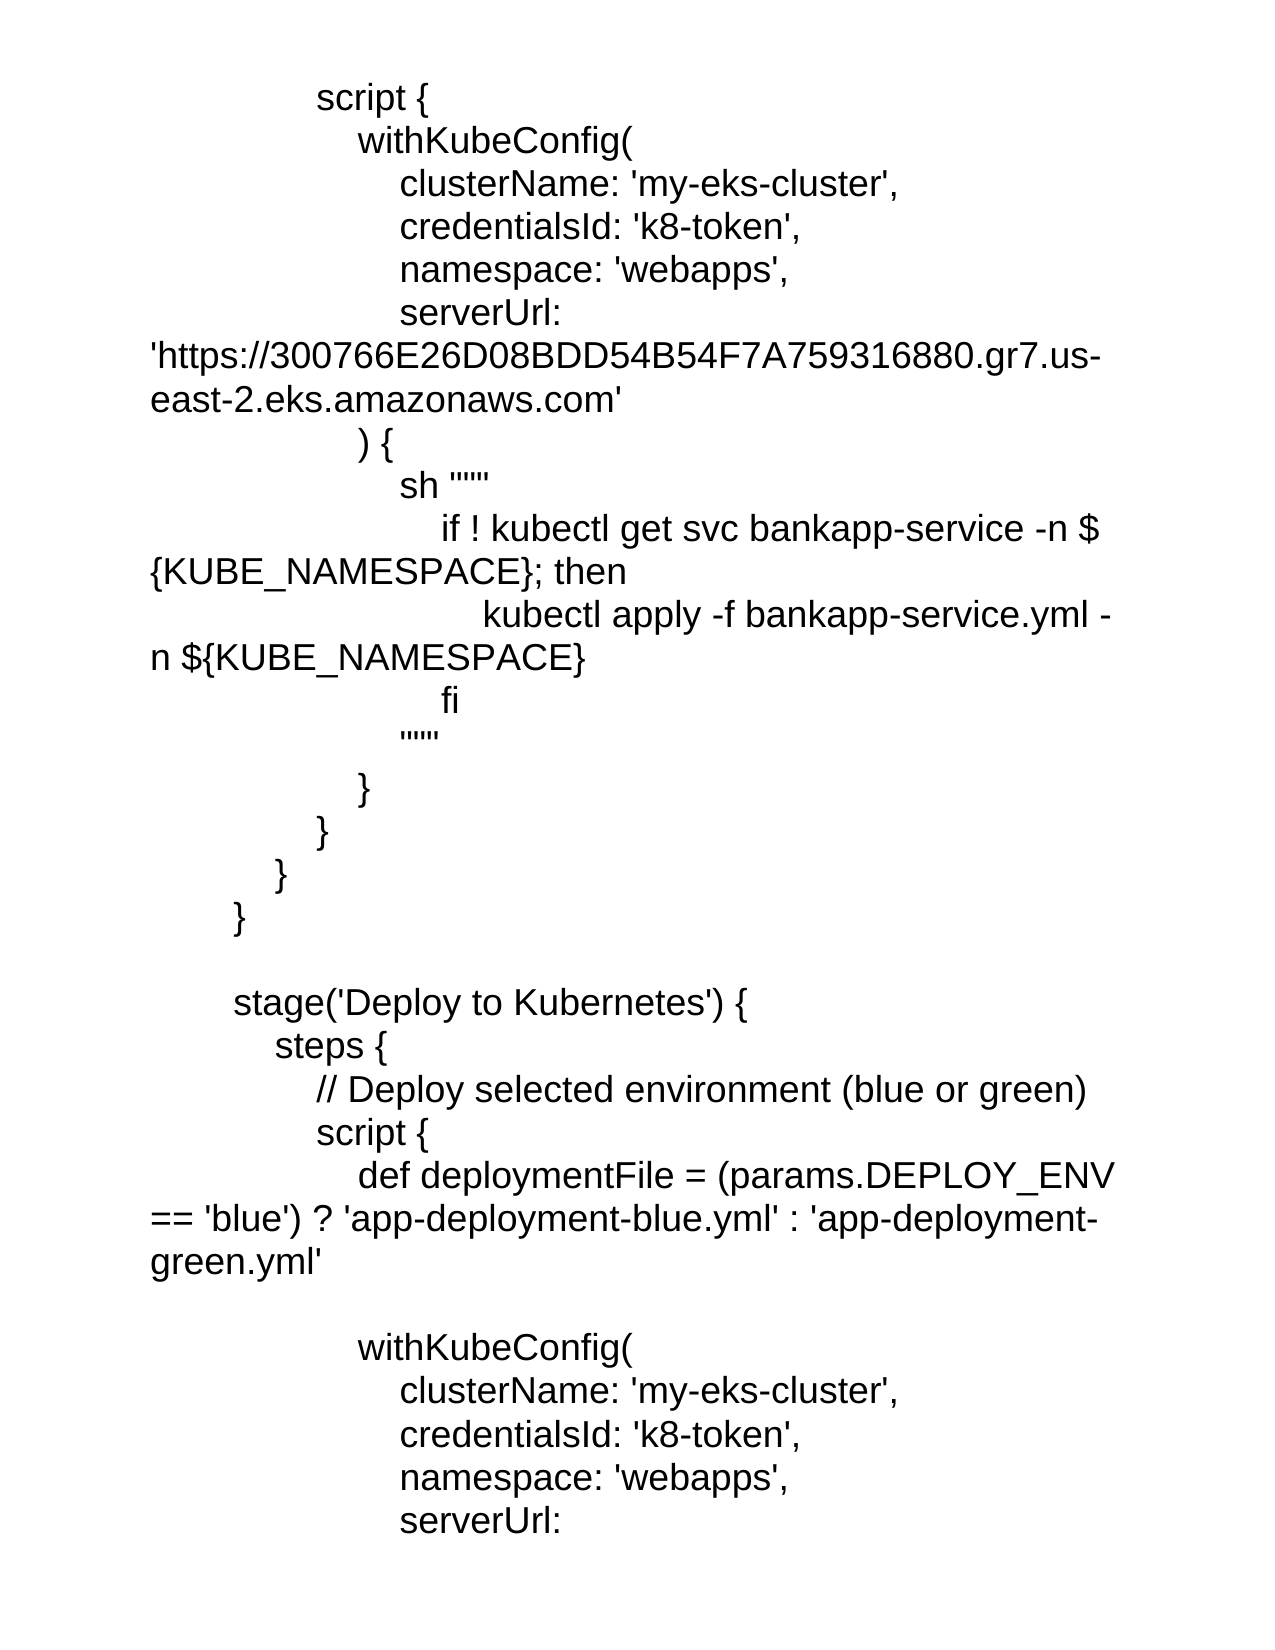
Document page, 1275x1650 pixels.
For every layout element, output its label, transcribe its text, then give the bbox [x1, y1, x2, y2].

text ) { [150, 420, 1125, 463]
text // Deploy selected environment (blue or green) [150, 1067, 1125, 1110]
text def deploymentFile = (params.DEPLOY_ENV == 'blue') ? 'app-deployment-blue.yml' : 'app-deployment-green.yml' [150, 1153, 1125, 1282]
text clusterName: 'my-eks-cluster', [150, 1369, 1125, 1412]
text """ [150, 722, 1125, 765]
text script { [150, 1110, 1125, 1153]
text serverUrl: [150, 1498, 1125, 1541]
text kubectl apply -f bankapp-service.yml -n ${KUBE_NAMESPACE} [150, 592, 1125, 679]
text } [150, 765, 1125, 808]
text namespace: 'webapps', [150, 247, 1125, 291]
text namespace: 'webapps', [150, 1455, 1125, 1498]
text } [150, 808, 1125, 851]
text credentialsId: 'k8-token', [150, 1412, 1125, 1455]
text clusterName: 'my-eks-cluster', [150, 161, 1125, 204]
text withKubeConfig( [150, 1326, 1125, 1369]
text script { [150, 75, 1125, 118]
text stage('Deploy to Kubernetes') { [150, 981, 1125, 1024]
text steps { [150, 1024, 1125, 1067]
text } [150, 851, 1125, 894]
text sh """ [150, 463, 1125, 506]
text if ! kubectl get svc bankapp-service -n ${KUBE_NAMESPACE}; then [150, 506, 1125, 592]
text fi [150, 679, 1125, 722]
text credentialsId: 'k8-token', [150, 204, 1125, 247]
text serverUrl: 'https://300766E26D08BDD54B54F7A759316880.gr7.us-east-2.eks.amazonaws.com' [150, 291, 1125, 420]
text withKubeConfig( [150, 118, 1125, 161]
text } [150, 894, 1125, 937]
